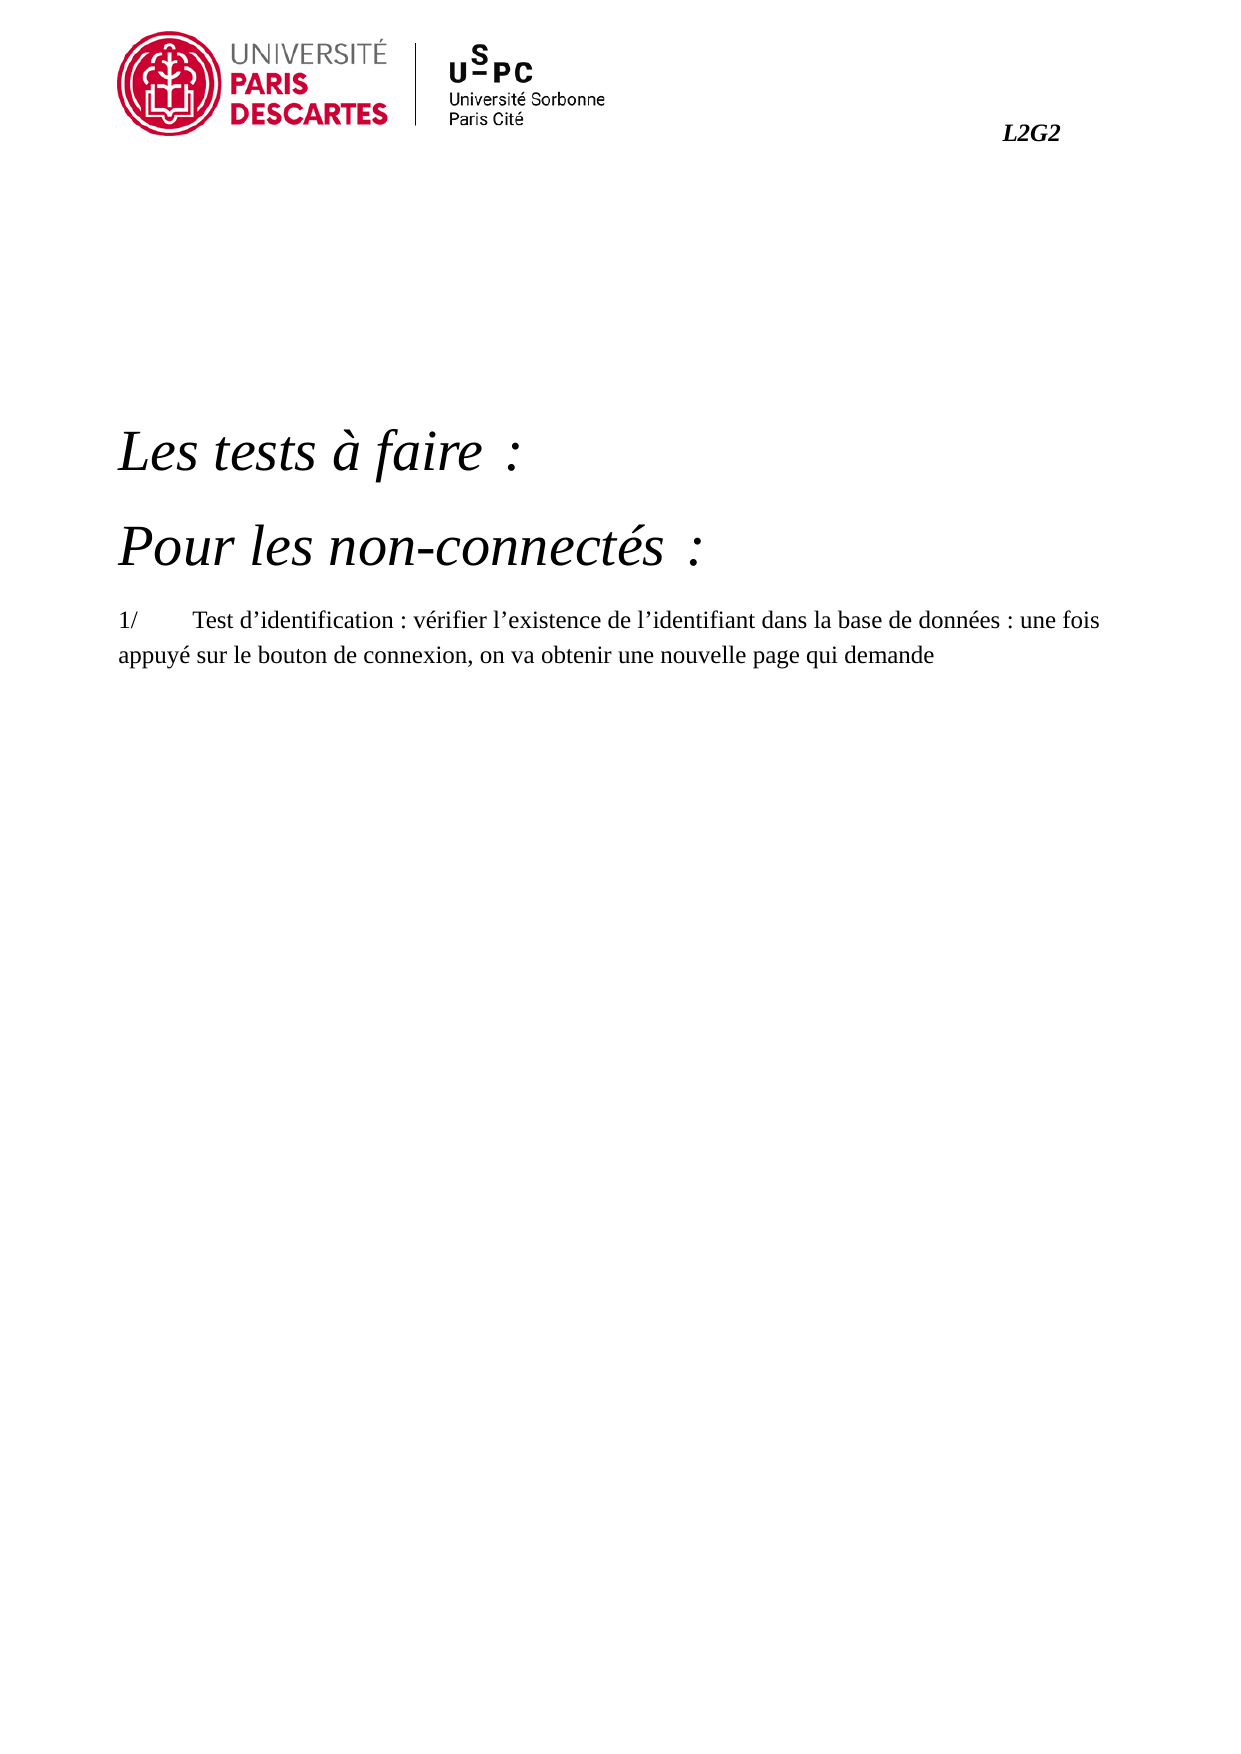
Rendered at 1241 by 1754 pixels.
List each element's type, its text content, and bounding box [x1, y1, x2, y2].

text Les tests à faire : [118, 415, 1122, 482]
picture [109, 0, 612, 162]
text 1/ Test d’identification : vérifier l’existence de l’identifiant dans la base de données : une fois appuyé sur le bouton de connexion, on va obtenir une nouvelle page qui demande [118, 605, 1122, 669]
text Pour les non-connectés : [118, 510, 1122, 577]
